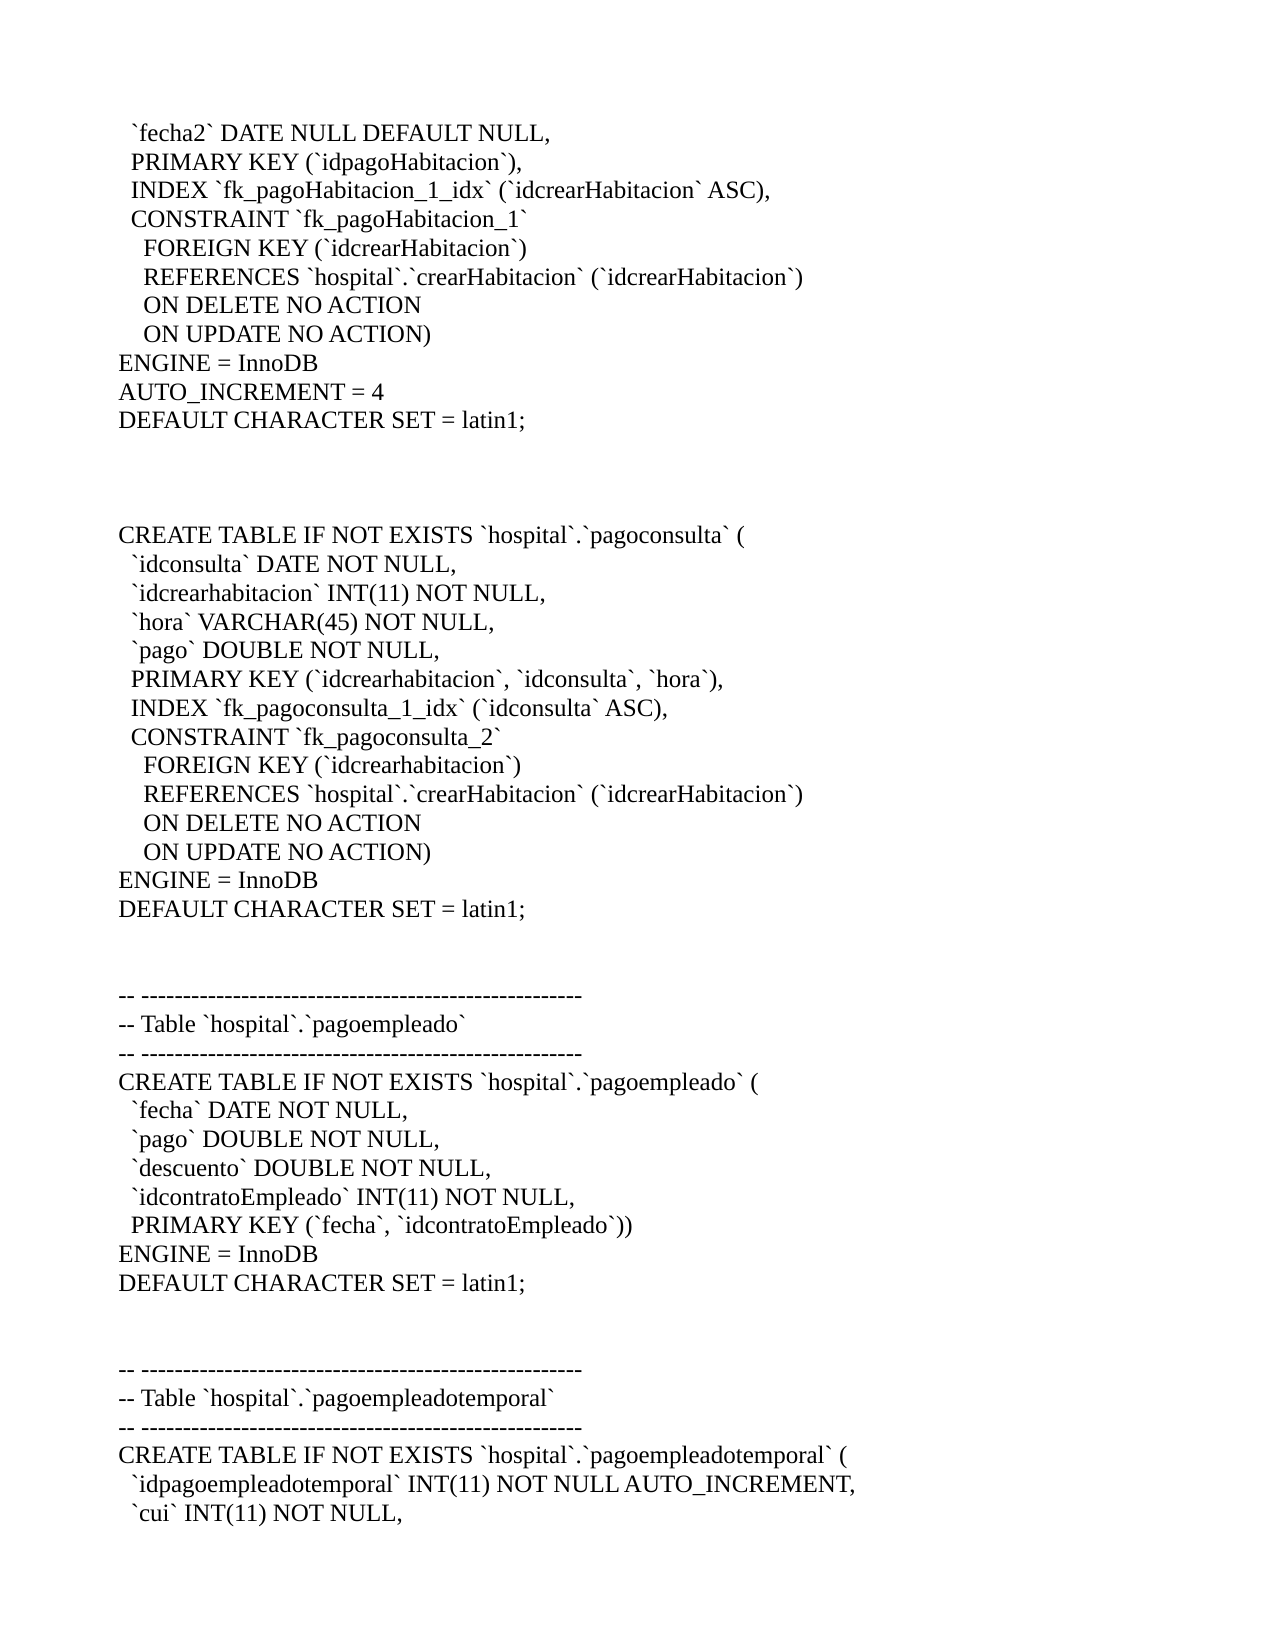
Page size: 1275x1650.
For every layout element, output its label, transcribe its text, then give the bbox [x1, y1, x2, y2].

text ENGINE = InnoDB [118, 1239, 1157, 1268]
text ON UPDATE NO ACTION) [118, 837, 1157, 866]
text REFERENCES `hospital`.`crearHabitacion` (`idcrearHabitacion`) [118, 262, 1157, 291]
text -- Table `hospital`.`pagoempleadotemporal` [118, 1383, 1157, 1412]
text FOREIGN KEY (`idcrearhabitacion`) [118, 751, 1157, 779]
text ON UPDATE NO ACTION) [118, 319, 1157, 348]
text INDEX `fk_pagoconsulta_1_idx` (`idconsulta` ASC), [118, 693, 1157, 722]
text `pago` DOUBLE NOT NULL, [118, 1124, 1157, 1153]
text `fecha2` DATE NULL DEFAULT NULL, [118, 118, 1157, 147]
text `idconsulta` DATE NOT NULL, [118, 549, 1157, 578]
text `hora` VARCHAR(45) NOT NULL, [118, 607, 1157, 636]
text DEFAULT CHARACTER SET = latin1; [118, 1268, 1157, 1297]
text -- Table `hospital`.`pagoempleado` [118, 1009, 1157, 1038]
text CREATE TABLE IF NOT EXISTS `hospital`.`pagoconsulta` ( [118, 521, 1157, 549]
text INDEX `fk_pagoHabitacion_1_idx` (`idcrearHabitacion` ASC), [118, 176, 1157, 204]
text AUTO_INCREMENT = 4 [118, 377, 1157, 406]
text CREATE TABLE IF NOT EXISTS `hospital`.`pagoempleadotemporal` ( [118, 1441, 1157, 1469]
text REFERENCES `hospital`.`crearHabitacion` (`idcrearHabitacion`) [118, 779, 1157, 808]
text DEFAULT CHARACTER SET = latin1; [118, 406, 1157, 434]
text `descuento` DOUBLE NOT NULL, [118, 1153, 1157, 1182]
text -- ----------------------------------------------------- [118, 1412, 1157, 1441]
text DEFAULT CHARACTER SET = latin1; [118, 894, 1157, 923]
text ON DELETE NO ACTION [118, 808, 1157, 837]
text PRIMARY KEY (`idpagoHabitacion`), [118, 147, 1157, 176]
text `fecha` DATE NOT NULL, [118, 1096, 1157, 1124]
text `idcrearhabitacion` INT(11) NOT NULL, [118, 578, 1157, 607]
text ON DELETE NO ACTION [118, 291, 1157, 319]
text CONSTRAINT `fk_pagoconsulta_2` [118, 722, 1157, 751]
text ENGINE = InnoDB [118, 866, 1157, 894]
text PRIMARY KEY (`idcrearhabitacion`, `idconsulta`, `hora`), [118, 664, 1157, 693]
text ENGINE = InnoDB [118, 348, 1157, 377]
text -- ----------------------------------------------------- [118, 1354, 1157, 1383]
text `cui` INT(11) NOT NULL, [118, 1498, 1157, 1527]
text `idpagoempleadotemporal` INT(11) NOT NULL AUTO_INCREMENT, [118, 1469, 1157, 1498]
text -- ----------------------------------------------------- [118, 1038, 1157, 1067]
text `idcontratoEmpleado` INT(11) NOT NULL, [118, 1182, 1157, 1211]
text FOREIGN KEY (`idcrearHabitacion`) [118, 233, 1157, 262]
text -- ----------------------------------------------------- [118, 981, 1157, 1009]
text PRIMARY KEY (`fecha`, `idcontratoEmpleado`)) [118, 1211, 1157, 1239]
text CREATE TABLE IF NOT EXISTS `hospital`.`pagoempleado` ( [118, 1067, 1157, 1096]
text CONSTRAINT `fk_pagoHabitacion_1` [118, 204, 1157, 233]
text `pago` DOUBLE NOT NULL, [118, 636, 1157, 664]
